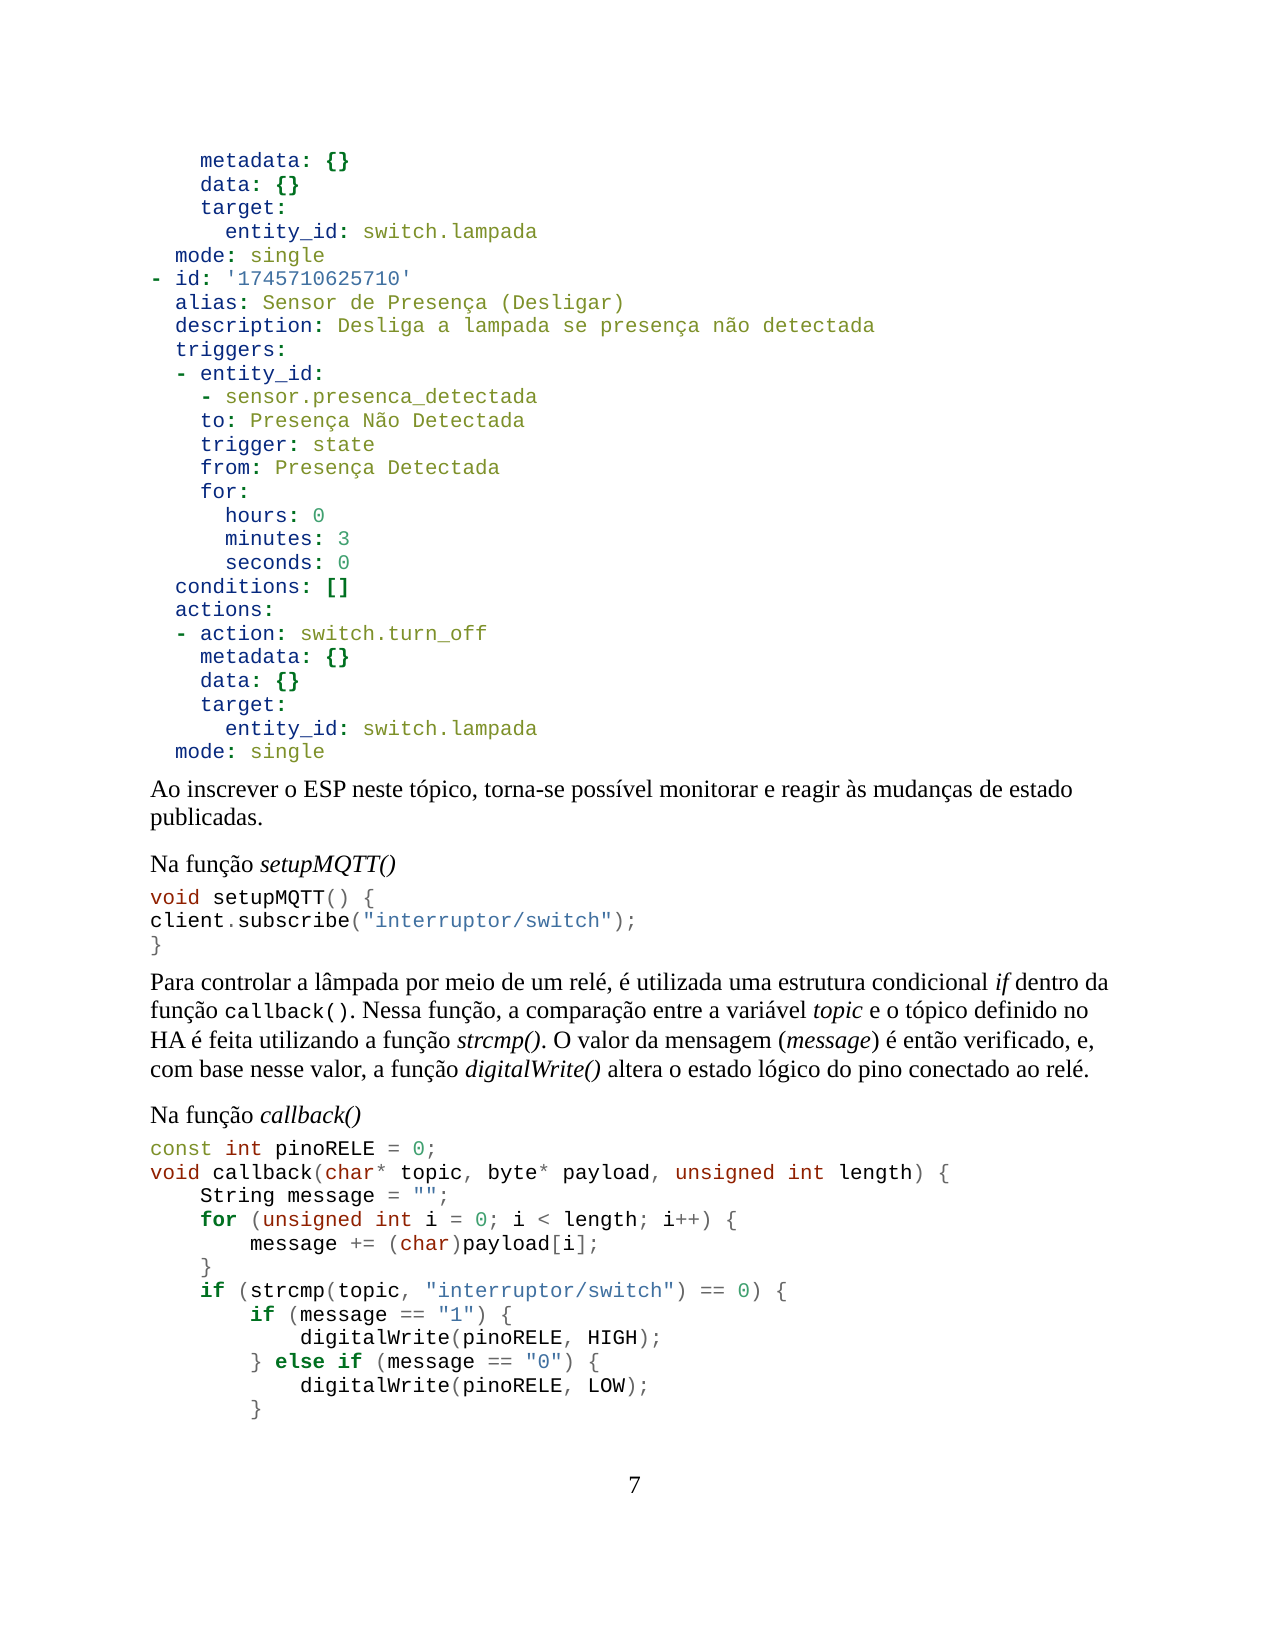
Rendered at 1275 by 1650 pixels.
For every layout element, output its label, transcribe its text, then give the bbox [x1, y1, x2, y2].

text Para controlar a lâmpada por meio de um relé, é utilizada uma estrutura condicional if dentro da função callback(). Nessa função, a comparação entre a variável topic e o tópico definido no HA é feita utilizando a função strcmp(). O valor da mensagem (message) é então verificado, e, com base nesse valor, a função digitalWrite() altera o estado lógico do pino conectado ao relé. [150, 967, 1125, 1083]
text data: {} [150, 670, 1125, 694]
text if (strcmp(topic, "interruptor/switch") == 0) { [150, 1280, 1125, 1304]
text for (unsigned int i = 0; i < length; i++) { [150, 1209, 1125, 1233]
text client.subscribe("interruptor/switch"); [150, 911, 1125, 934]
text void setupMQTT() { [150, 887, 1125, 911]
text trigger: state [150, 434, 1125, 457]
text target: [150, 694, 1125, 717]
text for: [150, 481, 1125, 505]
text entity_id: switch.lampada [150, 717, 1125, 741]
text Ao inscrever o ESP neste tópico, torna-se possível monitorar e reagir às mudanças de estado publicadas. [150, 774, 1125, 831]
text const int pinoRELE = 0; [150, 1138, 1125, 1162]
text mode: single [150, 741, 1125, 765]
text void callback(char* topic, byte* payload, unsigned int length) { [150, 1162, 1125, 1186]
text minutes: 3 [150, 528, 1125, 552]
text seconds: 0 [150, 552, 1125, 576]
text digitalWrite(pinoRELE, LOW); [150, 1375, 1125, 1398]
text data: {} [150, 174, 1125, 197]
text triggers: [150, 339, 1125, 363]
text actions: [150, 599, 1125, 623]
text to: Presença Não Detectada [150, 410, 1125, 434]
text alias: Sensor de Presença (Desligar) [150, 292, 1125, 316]
text mode: single [150, 244, 1125, 268]
text - sensor.presenca_detectada [150, 386, 1125, 410]
text - id: '1745710625710' [150, 268, 1125, 292]
text digitalWrite(pinoRELE, HIGH); [150, 1327, 1125, 1351]
text metadata: {} [150, 150, 1125, 174]
text metadata: {} [150, 647, 1125, 670]
text target: [150, 197, 1125, 221]
text hours: 0 [150, 505, 1125, 528]
text entity_id: switch.lampada [150, 221, 1125, 244]
text } [150, 934, 1125, 958]
text - entity_id: [150, 363, 1125, 386]
text } [150, 1398, 1125, 1422]
text String message = ""; [150, 1186, 1125, 1209]
text } else if (message == "0") { [150, 1351, 1125, 1375]
text message += (char)payload[i]; [150, 1233, 1125, 1256]
text conditions: [] [150, 576, 1125, 599]
text description: Desliga a lampada se presença não detectada [150, 316, 1125, 339]
text Na função callback() [150, 1101, 1125, 1129]
text - action: switch.turn_off [150, 623, 1125, 647]
text from: Presença Detectada [150, 457, 1125, 481]
text if (message == "1") { [150, 1304, 1125, 1327]
text Na função setupMQTT() [150, 849, 1125, 878]
text } [150, 1256, 1125, 1280]
